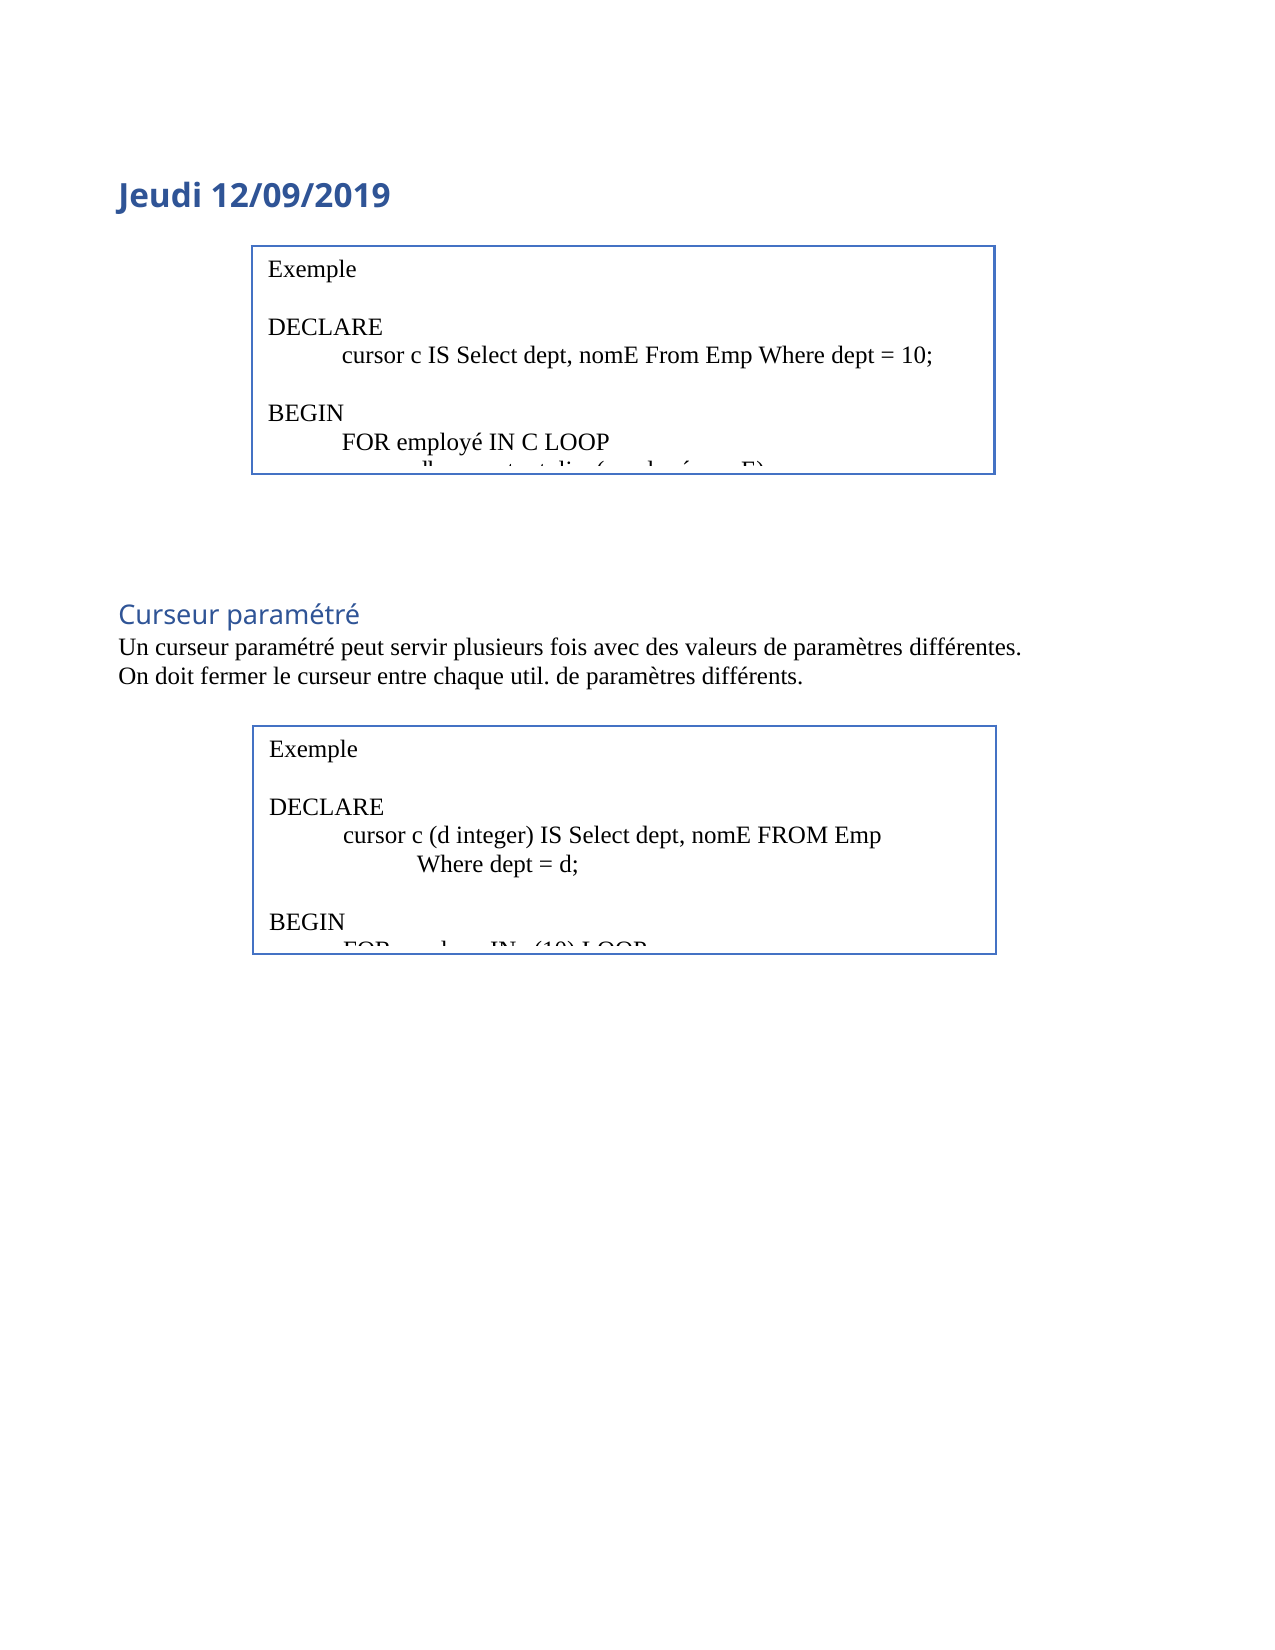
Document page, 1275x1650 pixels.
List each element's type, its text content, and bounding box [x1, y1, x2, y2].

text cursor c IS Select dept, nomE From Emp Where dept = 10; [268, 341, 978, 369]
text FOR employe IN c(10) LOOP [269, 935, 980, 945]
text Un curseur paramétré peut servir plusieurs fois avec des valeurs de paramètres différentes. [118, 632, 1157, 661]
text dbms_output_line(employé.nomE); [342, 456, 978, 465]
text DECLARE [269, 792, 980, 820]
subtitle Jeudi 12/09/2019 [118, 172, 1157, 217]
text Where dept = d; [269, 849, 980, 878]
text cursor c (d integer) IS Select dept, nomE FROM Emp [269, 820, 980, 849]
text FOR employé IN C LOOP [268, 427, 978, 456]
text On doit fermer le curseur entre chaque util. de paramètres différents. [118, 661, 1157, 689]
text Exemple [268, 254, 978, 283]
subtitle Curseur paramétré [118, 595, 1157, 632]
text BEGIN [269, 907, 980, 935]
text Exemple [269, 734, 980, 763]
text DECLARE [268, 312, 978, 341]
text BEGIN [268, 398, 978, 427]
